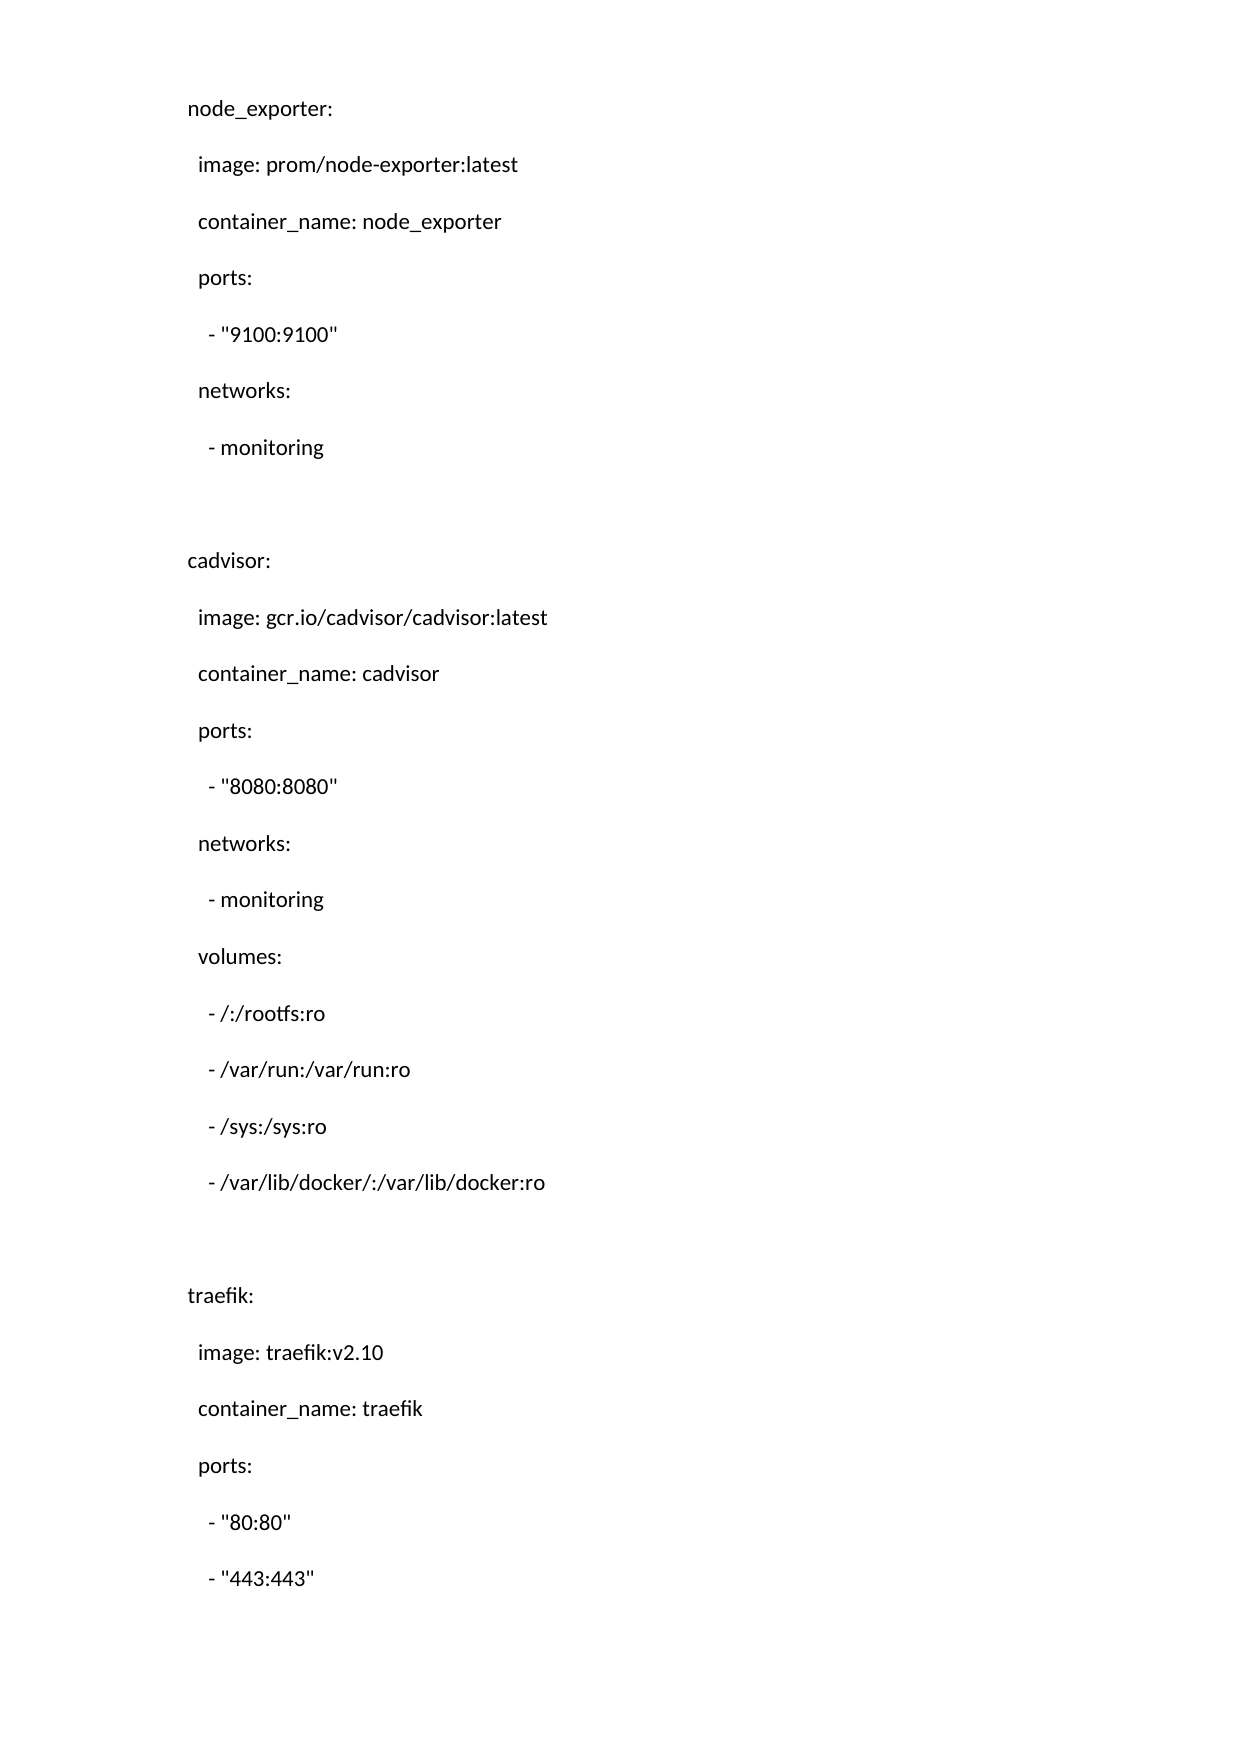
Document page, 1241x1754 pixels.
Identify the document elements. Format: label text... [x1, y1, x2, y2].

text node_exporter: [177, 94, 1152, 122]
text - "9100:9100" [177, 320, 1152, 348]
text container_name: traefik [177, 1394, 1152, 1423]
text - monitoring [177, 433, 1152, 461]
text - /var/lib/docker/:/var/lib/docker:ro [177, 1168, 1152, 1196]
text ports: [177, 263, 1152, 291]
text volumes: [177, 942, 1152, 970]
text container_name: node_exporter [177, 207, 1152, 235]
text - /sys:/sys:ro [177, 1112, 1152, 1140]
text - /var/run:/var/run:ro [177, 1055, 1152, 1083]
text image: traefik:v2.10 [177, 1338, 1152, 1366]
text container_name: cadvisor [177, 659, 1152, 687]
text traefik: [177, 1281, 1152, 1309]
text networks: [177, 829, 1152, 857]
text cadvisor: [177, 546, 1152, 574]
text networks: [177, 376, 1152, 404]
text - /:/rootfs:ro [177, 999, 1152, 1027]
text image: gcr.io/cadvisor/cadvisor:latest [177, 603, 1152, 631]
text ports: [177, 716, 1152, 744]
text - "8080:8080" [177, 772, 1152, 800]
text - "80:80" [177, 1508, 1152, 1536]
text ports: [177, 1451, 1152, 1479]
text - "443:443" [177, 1564, 1152, 1592]
text image: prom/node-exporter:latest [177, 150, 1152, 178]
text - monitoring [177, 886, 1152, 913]
